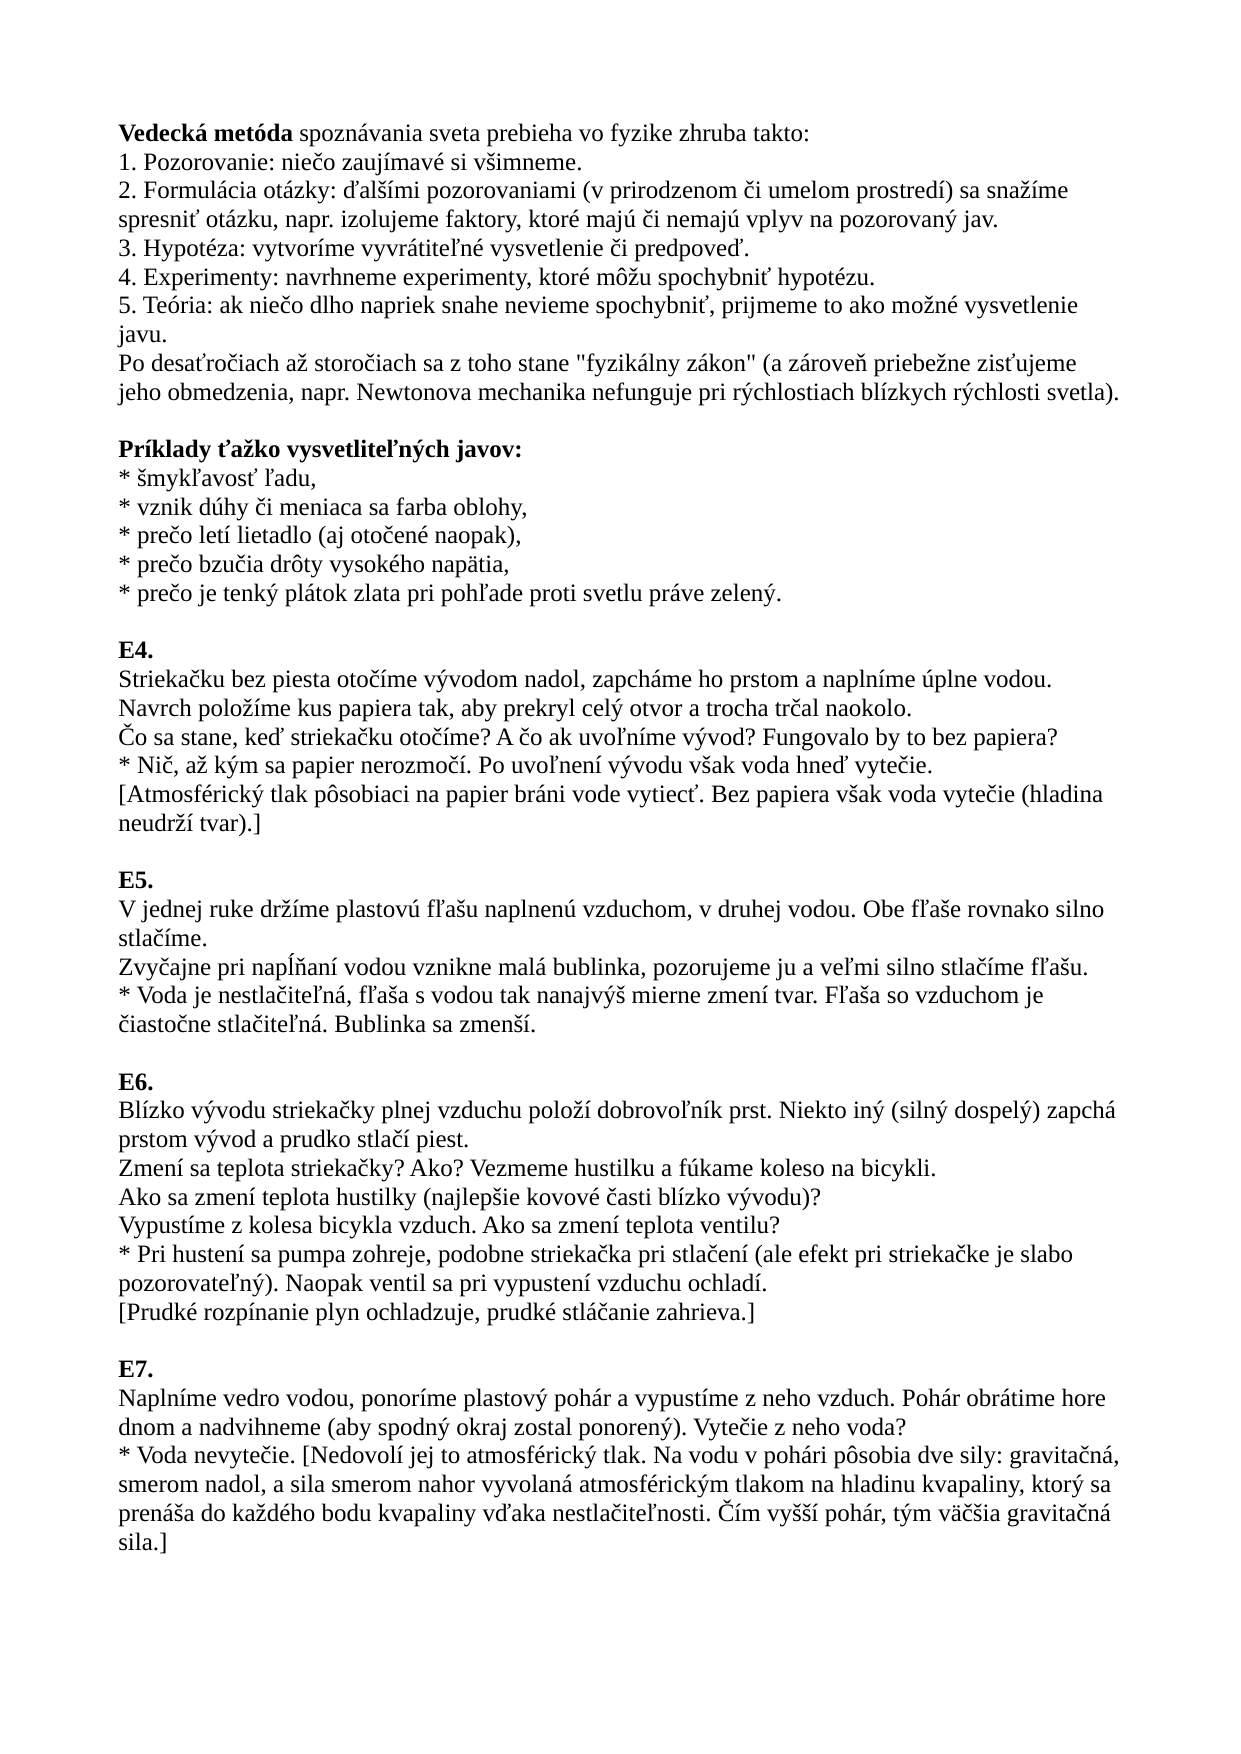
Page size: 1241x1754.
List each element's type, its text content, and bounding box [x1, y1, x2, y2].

text [Atmosférický tlak pôsobiaci na papier bráni vode vytiecť. Bez papiera však voda vytečie (hladina neudrží tvar).] [118, 779, 1122, 837]
text E7. [118, 1354, 1122, 1383]
text * prečo je tenký plátok zlata pri pohľade proti svetlu práve zelený. [118, 578, 1122, 607]
text Blízko vývodu striekačky plnej vzduchu položí dobrovoľník prst. Niekto iný (silný dospelý) zapchá prstom vývod a prudko stlačí piest. [118, 1096, 1122, 1153]
text 2. Formulácia otázky: ďalšími pozorovaniami (v prirodzenom či umelom prostredí) sa snažíme spresniť otázku, napr. izolujeme faktory, ktoré majú či nemajú vplyv na pozorovaný jav. [118, 176, 1122, 233]
text [Prudké rozpínanie plyn ochladzuje, prudké stláčanie zahrieva.] [118, 1297, 1122, 1326]
text E4. [118, 636, 1122, 664]
text * šmykľavosť ľadu, [118, 463, 1122, 492]
text * Voda je nestlačiteľná, fľaša s vodou tak nanajvýš mierne zmení tvar. Fľaša so vzduchom je čiastočne stlačiteľná. Bublinka sa zmenší. [118, 981, 1122, 1038]
text * Voda nevytečie. [Nedovolí jej to atmosférický tlak. Na vodu v pohári pôsobia dve sily: gravitačná, smerom nadol, a sila smerom nahor vyvolaná atmosférickým tlakom na hladinu kvapaliny, ktorý sa prenáša do každého bodu kvapaliny vďaka nestlačiteľnosti. Čím vyšší pohár, tým väčšia gravitačná sila.] [118, 1441, 1122, 1556]
text * Nič, až kým sa papier nerozmočí. Po uvoľnení vývodu však voda hneď vytečie. [118, 751, 1122, 779]
text Zmení sa teplota striekačky? Ako? Vezmeme hustilku a fúkame koleso na bicykli. [118, 1153, 1122, 1182]
text Vedecká metóda spoznávania sveta prebieha vo fyzike zhruba takto: [118, 118, 1122, 147]
text * vznik dúhy či meniaca sa farba oblohy, [118, 492, 1122, 521]
text Navrch položíme kus papiera tak, aby prekryl celý otvor a trocha trčal naokolo. [118, 693, 1122, 722]
text V jednej ruke držíme plastovú fľašu naplnenú vzduchom, v druhej vodou. Obe fľaše rovnako silno stlačíme. [118, 894, 1122, 952]
text Po desaťročiach až storočiach sa z toho stane "fyzikálny zákon" (a zároveň priebežne zisťujeme jeho obmedzenia, napr. Newtonova mechanika nefunguje pri rýchlostiach blízkych rýchlosti svetla). [118, 348, 1122, 406]
text 5. Teória: ak niečo dlho napriek snahe nevieme spochybniť, prijmeme to ako možné vysvetlenie javu. [118, 291, 1122, 348]
text E6. [118, 1067, 1122, 1096]
text 3. Hypotéza: vytvoríme vyvrátiteľné vysvetlenie či predpoveď. [118, 233, 1122, 262]
text Ako sa zmení teplota hustilky (najlepšie kovové časti blízko vývodu)? [118, 1182, 1122, 1211]
text Naplníme vedro vodou, ponoríme plastový pohár a vypustíme z neho vzduch. Pohár obrátime hore dnom a nadvihneme (aby spodný okraj zostal ponorený). Vytečie z neho voda? [118, 1383, 1122, 1441]
text * Pri hustení sa pumpa zohreje, podobne striekačka pri stlačení (ale efekt pri striekačke je slabo pozorovateľný). Naopak ventil sa pri vypustení vzduchu ochladí. [118, 1239, 1122, 1297]
text * prečo bzučia drôty vysokého napätia, [118, 549, 1122, 578]
text Zvyčajne pri napĺňaní vodou vznikne malá bublinka, pozorujeme ju a veľmi silno stlačíme fľašu. [118, 952, 1122, 981]
text Vypustíme z kolesa bicykla vzduch. Ako sa zmení teplota ventilu? [118, 1211, 1122, 1239]
text 1. Pozorovanie: niečo zaujímavé si všimneme. [118, 147, 1122, 176]
text E5. [118, 866, 1122, 894]
text Príklady ťažko vysvetliteľných javov: [118, 434, 1122, 463]
text * prečo letí lietadlo (aj otočené naopak), [118, 521, 1122, 549]
text 4. Experimenty: navrhneme experimenty, ktoré môžu spochybniť hypotézu. [118, 262, 1122, 291]
text Striekačku bez piesta otočíme vývodom nadol, zapcháme ho prstom a naplníme úplne vodou. [118, 664, 1122, 693]
text Čo sa stane, keď striekačku otočíme? A čo ak uvoľníme vývod? Fungovalo by to bez papiera? [118, 722, 1122, 751]
